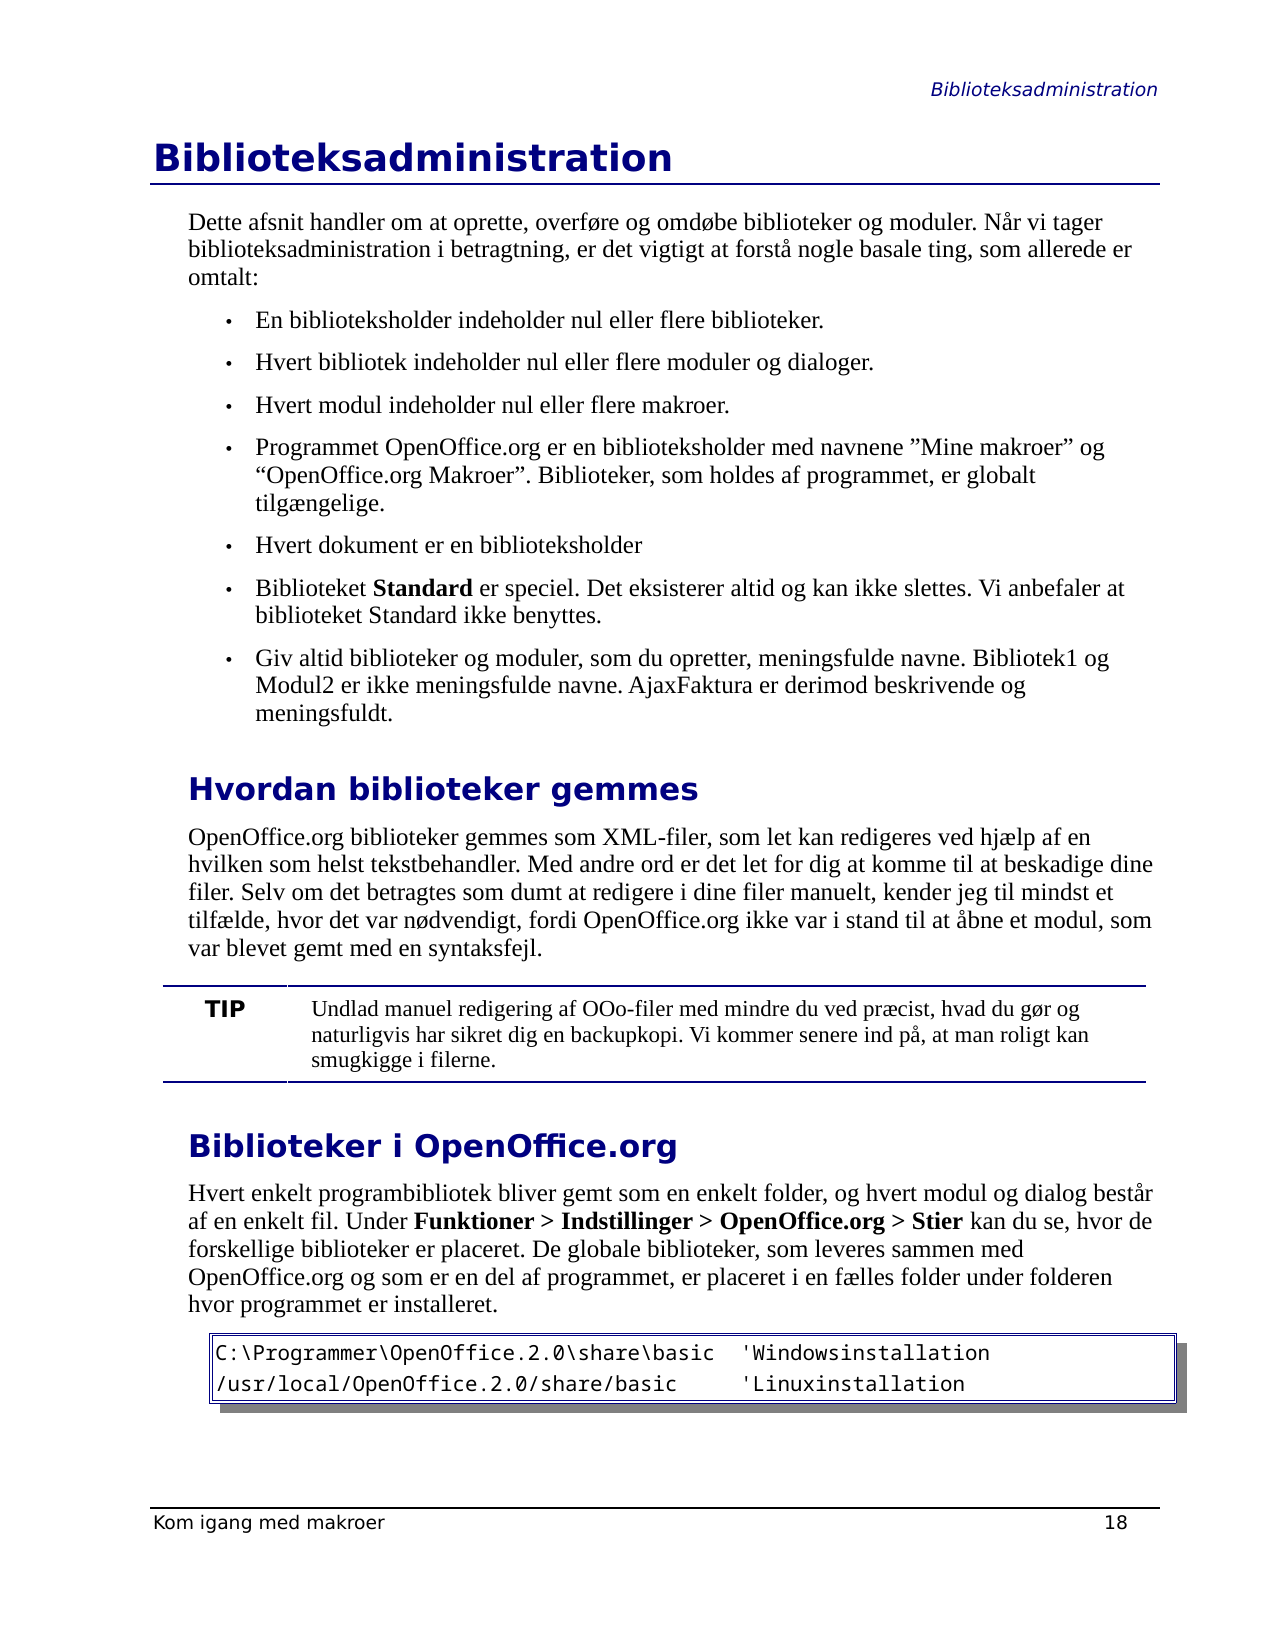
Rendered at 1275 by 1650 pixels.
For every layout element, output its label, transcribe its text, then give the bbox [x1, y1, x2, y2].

subtitle Biblioteker i OpenOffice.org [188, 1128, 1160, 1165]
table_header TIP [163, 987, 287, 1081]
text Dette afsnit handler om at oprette, overføre og omdøbe biblioteker og moduler. Når vi tager biblioteksadministration i betragtning, er det vigtigt at forstå nogle basale ting, som allerede er omtalt: [188, 208, 1160, 291]
list Giv altid biblioteker og moduler, som du opretter, meningsfulde navne. Bibliotek1 og Modul2 er ikke meningsfulde navne. AjaxFaktura er derimod beskrivende og meningsfuldt. [226, 644, 1160, 727]
subtitle Biblioteksadministration [150, 134, 1160, 183]
list Hvert dokument er en biblioteksholder [226, 531, 1160, 559]
table_header Undlad manuel redigering af OOo-filer med mindre du ved præcist, hvad du gør og naturligvis har sikret dig en backupkopi. Vi kommer senere ind på, at man roligt kan smugkigge i filerne. [288, 987, 1146, 1081]
text OpenOffice.org biblioteker gemmes som XML-filer, som let kan redigeres ved hjælp af en hvilken som helst tekstbehandler. Med andre ord er det let for dig at komme til at beskadige dine filer. Selv om det betragtes som dumt at redigere i dine filer manuelt, kender jeg til mindst et tilfælde, hvor det var nødvendigt, fordi OpenOffice.org ikke var i stand til at åbne et modul, som var blevet gemt med en syntaksfejl. [188, 823, 1160, 961]
list Biblioteket Standard er speciel. Det eksisterer altid og kan ikke slettes. Vi anbefaler at biblioteket Standard ikke benyttes. [226, 574, 1160, 629]
text Hvert enkelt programbibliotek bliver gemt som en enkelt folder, og hvert modul og dialog består af en enkelt fil. Under Funktioner > Indstillinger > OpenOffice.org > Stier kan du se, hvor de forskellige biblioteker er placeret. De globale biblioteker, som leveres sammen med OpenOffice.org og som er en del af programmet, er placeret i en fælles folder under folderen hvor programmet er installeret. [188, 1179, 1160, 1318]
text C:\Programmer\OpenOffice.2.0\share\basic 'Windowsinstallation [213, 1336, 1174, 1364]
list Hvert bibliotek indeholder nul eller flere moduler og dialoger. [226, 348, 1160, 376]
list Programmet OpenOffice.org er en biblioteksholder med navnene ”Mine makroer” og “OpenOffice.org Makroer”. Biblioteker, som holdes af programmet, er globalt tilgængelige. [226, 433, 1160, 516]
list En biblioteksholder indeholder nul eller flere biblioteker. [226, 306, 1160, 333]
list Hvert modul indeholder nul eller flere makroer. [226, 391, 1160, 418]
text /usr/local/OpenOffice.2.0/share/basic 'Linuxinstallation [213, 1364, 1174, 1400]
subtitle Hvordan biblioteker gemmes [188, 772, 1160, 808]
